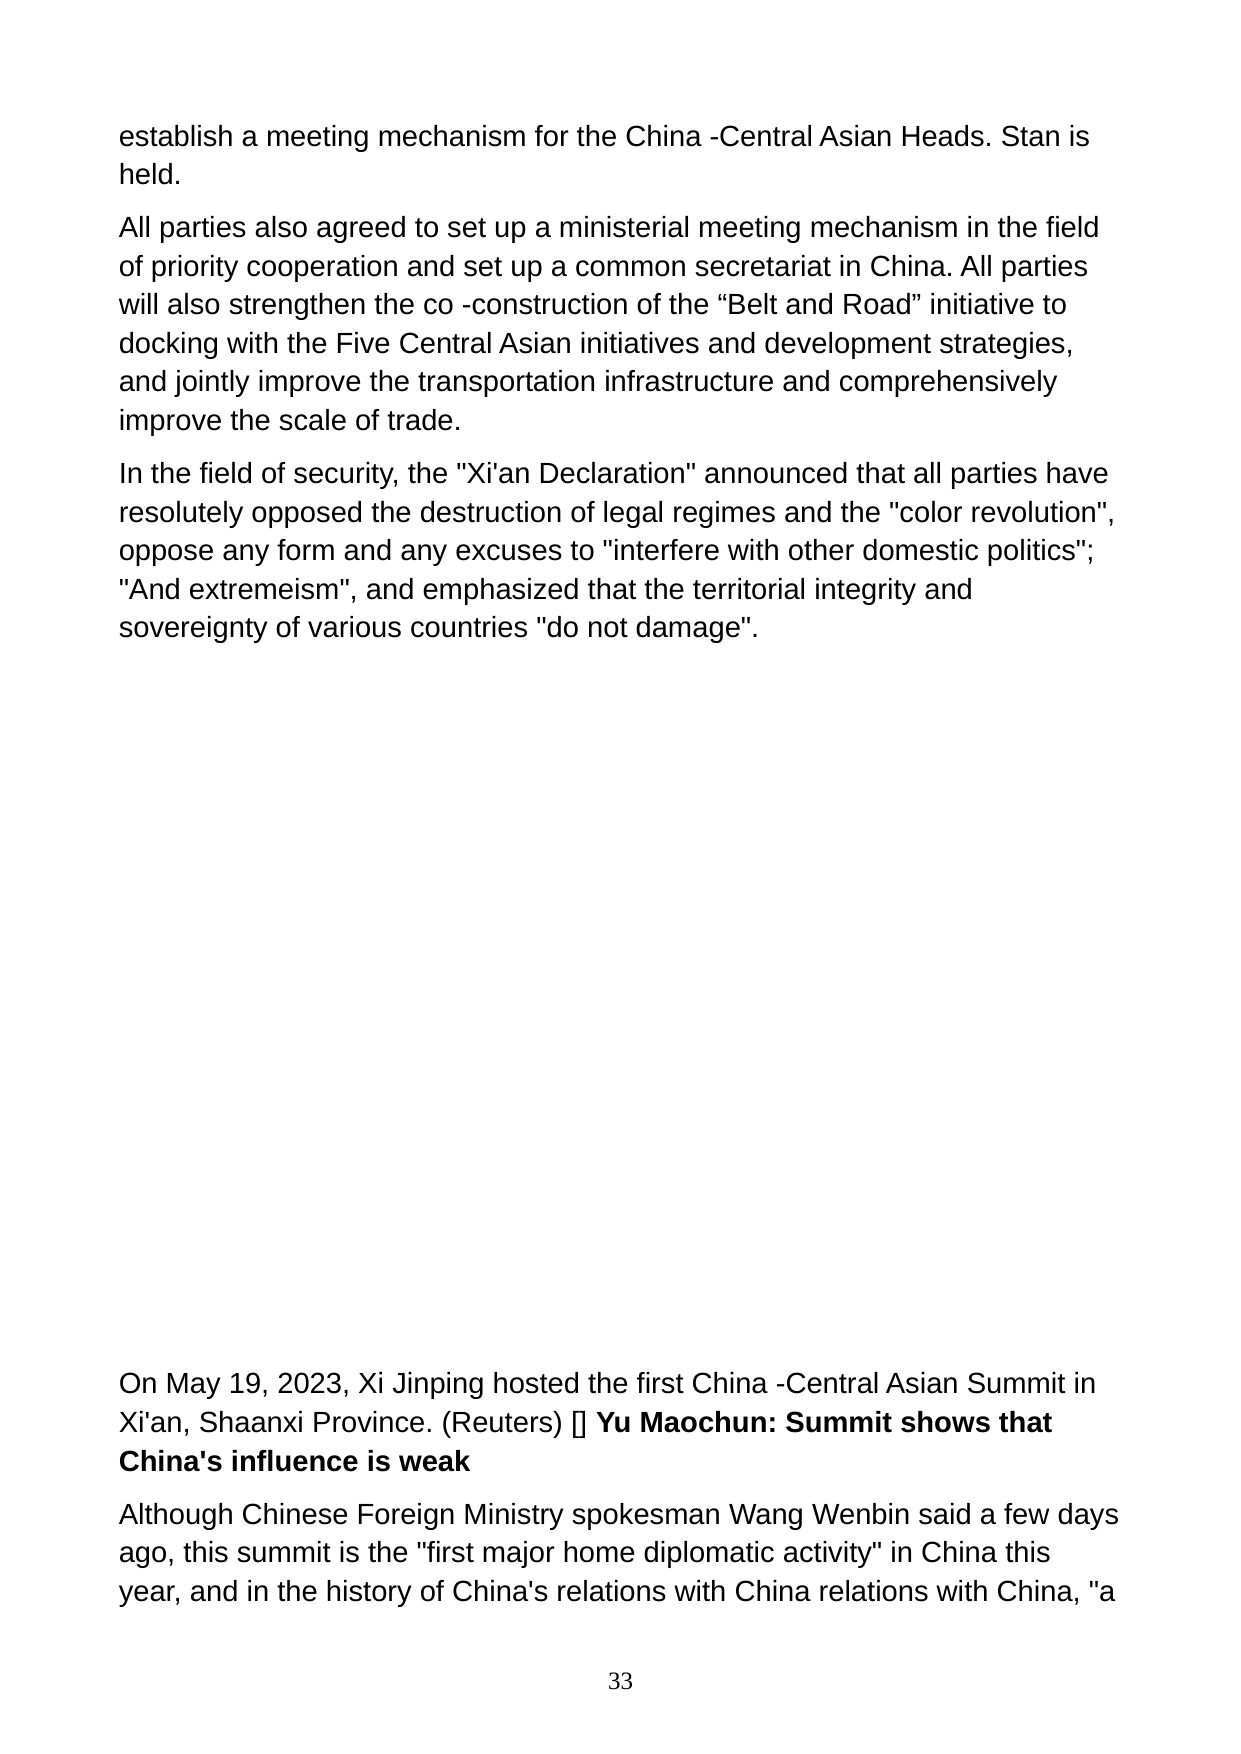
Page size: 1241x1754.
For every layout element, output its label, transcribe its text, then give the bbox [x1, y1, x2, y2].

text All parties also agreed to set up a ministerial meeting mechanism in the field of priority cooperation and set up a common secretariat in China. All parties will also strengthen the co -construction of the “Belt and Road” initiative to docking with the Five Central Asian initiatives and development strategies, and jointly improve the transportation infrastructure and comprehensively improve the scale of trade. [118, 210, 1122, 436]
text establish a meeting mechanism for the China -Central Asian Heads. Stan is held. [118, 118, 1122, 191]
text On May 19, 2023, Xi Jinping hosted the first China -Central Asian Summit in Xi'an, Shaanxi Province. (Reuters) [] Yu Maochun: Summit shows that China's influence is weak [118, 663, 1122, 1477]
text In the field of security, the "Xi'an Declaration" announced that all parties have resolutely opposed the destruction of legal regimes and the "color revolution", oppose any form and any excuses to "interfere with other domestic politics"; "And extremeism", and emphasized that the territorial integrity and sovereignty of various countries "do not damage". [118, 456, 1122, 644]
text Although Chinese Foreign Ministry spokesman Wang Wenbin said a few days ago, this summit is the "first major home diplomatic activity" in China this year, and in the history of China's relations with China relations with China, "a [118, 1497, 1122, 1607]
